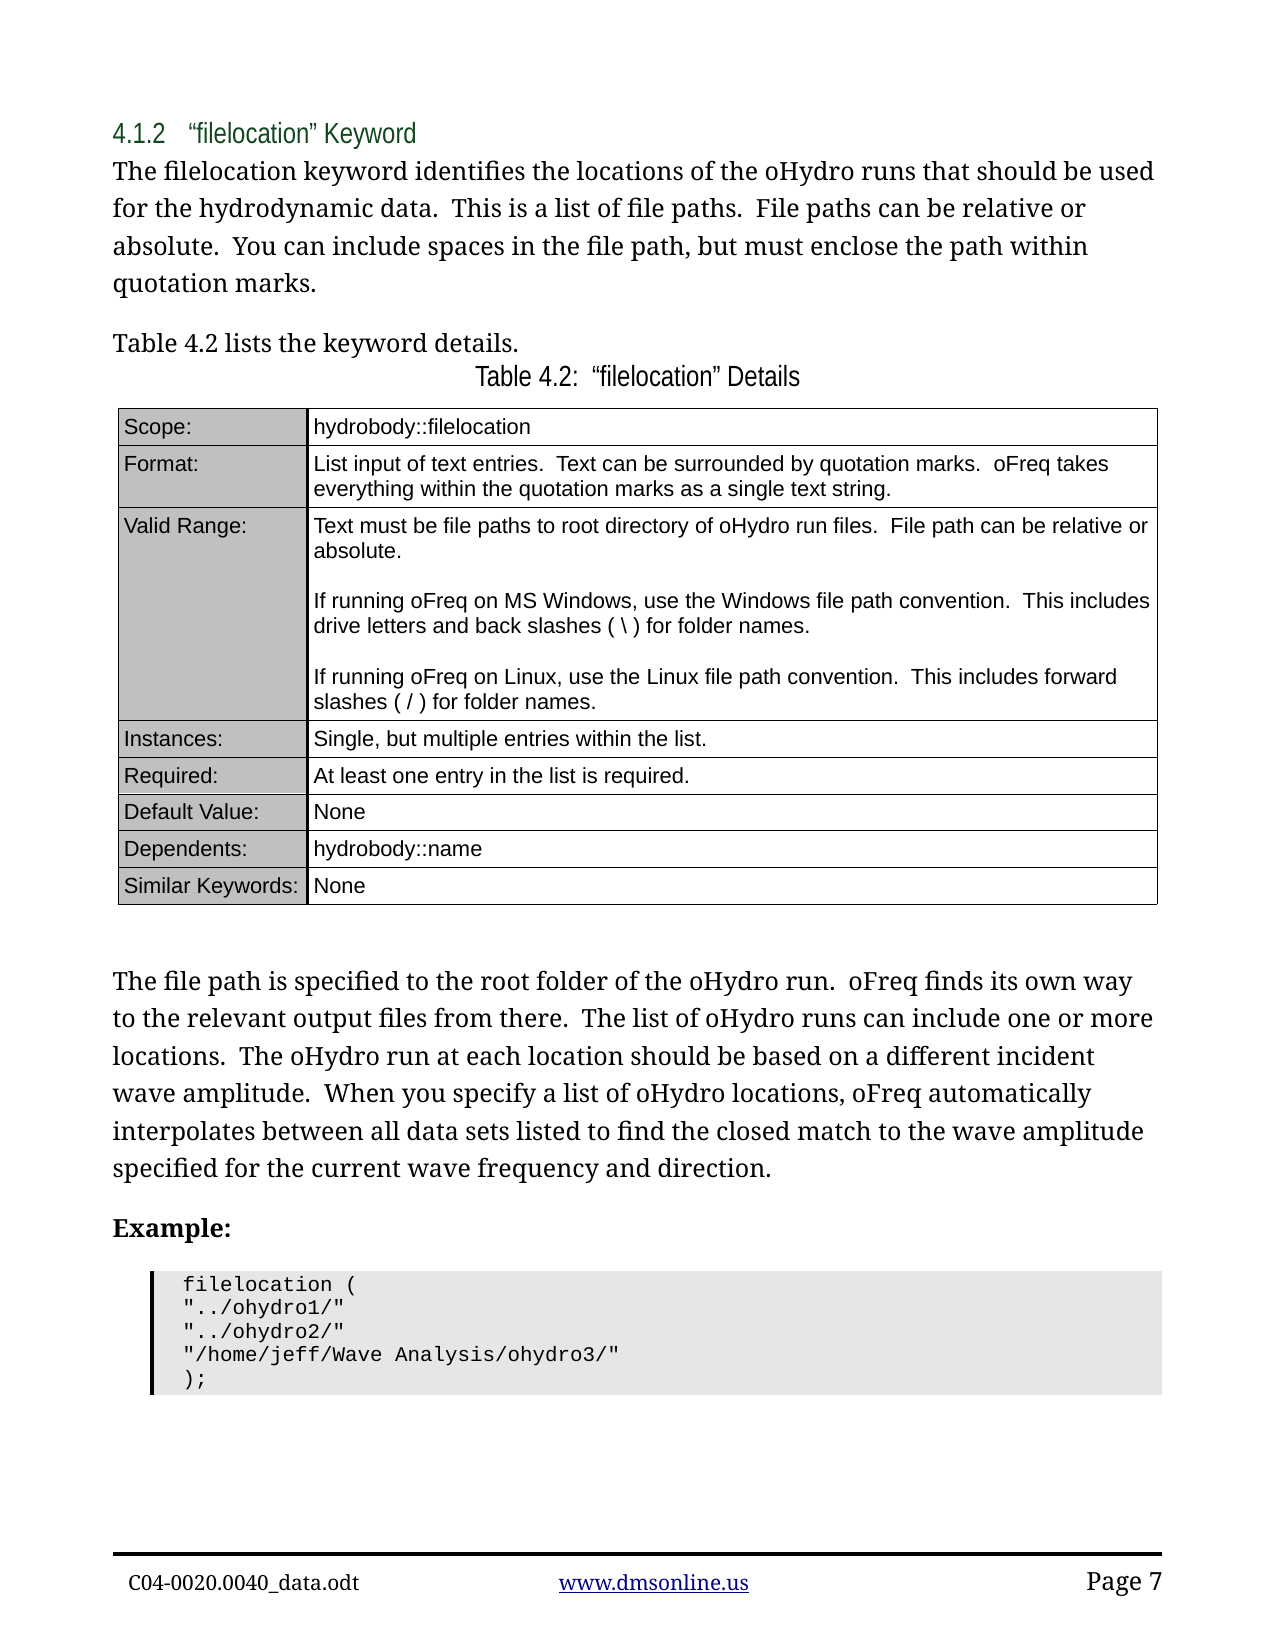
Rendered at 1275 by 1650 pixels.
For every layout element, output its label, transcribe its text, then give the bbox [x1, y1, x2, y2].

text "/home/jeff/Wave Analysis/ohydro3/" [154, 1344, 1162, 1368]
text The file path is specified to the root folder of the oHydro run. oFreq finds its own way to the relevant output files from there. The list of oHydro runs can include one or more locations. The oHydro run at each location should be based on a different incident wave amplitude. When you specify a list of oHydro locations, oFreq automatically interpolates between all data sets listed to find the closed match to the wave amplitude specified for the current wave frequency and direction. [112, 964, 1162, 1185]
text "../ohydro2/" [154, 1321, 1162, 1344]
text "../ohydro1/" [154, 1297, 1162, 1321]
table_cell Instances: [119, 721, 306, 757]
table_cell Default Value: [119, 795, 306, 830]
table_cell Required: [119, 758, 306, 793]
table_cell Single, but multiple entries within the list. [309, 721, 1157, 757]
table_cell Format: [119, 446, 306, 507]
table_cell At least one entry in the list is required. [309, 758, 1157, 793]
text ); [154, 1368, 1162, 1395]
table_cell Valid Range: [119, 508, 306, 720]
table_cell None [309, 795, 1157, 830]
table_cell hydrobody::name [309, 831, 1157, 867]
table_cell None [309, 868, 1157, 904]
table_cell Dependents: [119, 831, 306, 867]
table_cell List input of text entries. Text can be surrounded by quotation marks. oFreq takes everything within the quotation marks as a single text string. [309, 446, 1157, 507]
table_cell Similar Keywords: [119, 868, 306, 904]
table_header Scope: [119, 409, 306, 445]
table_cell Text must be file paths to root directory of oHydro run files. File path can be relative or absolute. If running oFreq on MS Windows, use the Windows file path convention. This includes drive letters and back slashes ( \ ) for folder names. If running oFreq on Linux, use the Linux file path convention. This includes forward slashes ( / ) for folder names. [309, 508, 1157, 720]
subtitle “filelocation” Keyword [112, 117, 1162, 150]
table_header hydrobody::filelocation [309, 409, 1157, 445]
text filelocation ( [154, 1271, 1162, 1297]
text Table 4.2 lists the keyword details. [112, 325, 1162, 359]
text Example: [112, 1211, 1162, 1245]
text The filelocation keyword identifies the locations of the oHydro runs that should be used for the hydrodynamic data. This is a list of file paths. File paths can be relative or absolute. You can include spaces in the file path, but must enclose the path within quotation marks. [112, 153, 1162, 299]
text Table 4.2: “filelocation” Details [112, 359, 1162, 393]
